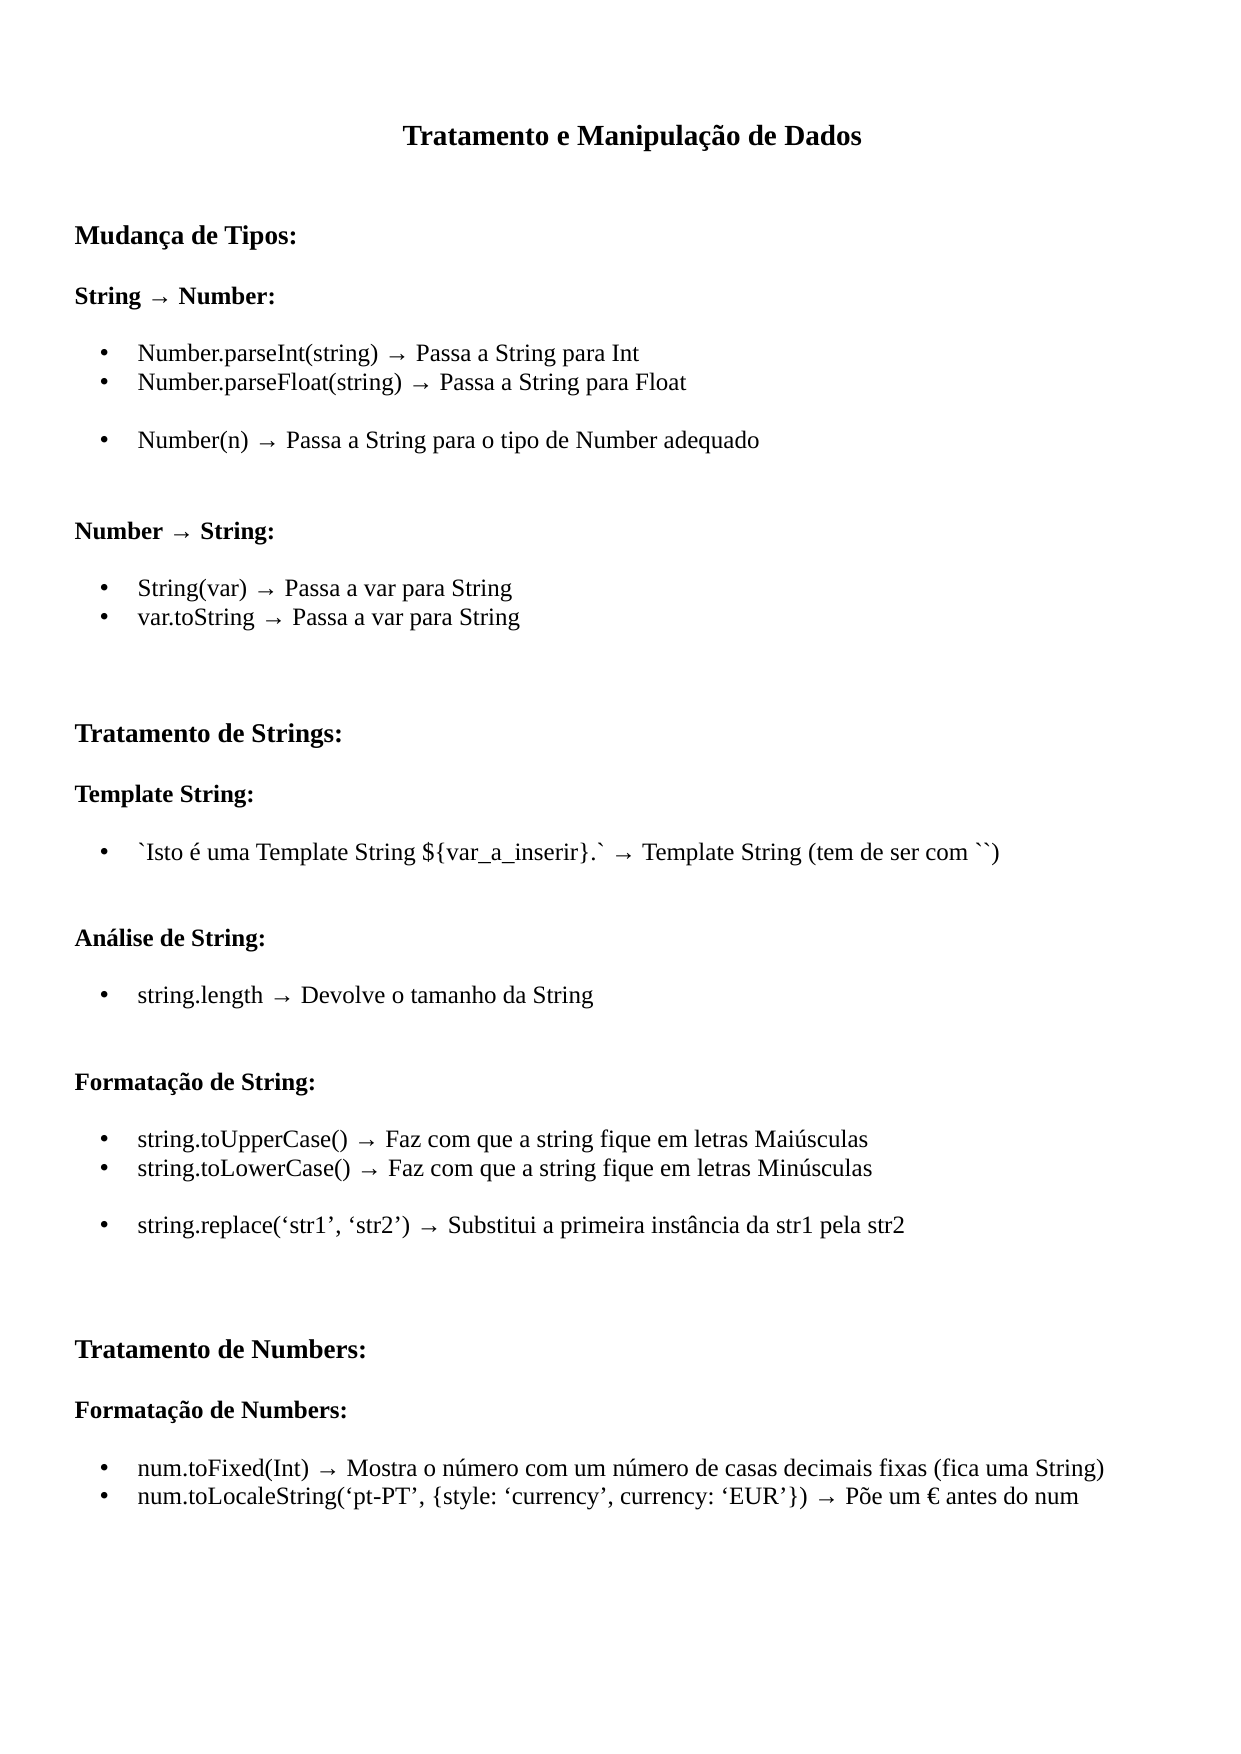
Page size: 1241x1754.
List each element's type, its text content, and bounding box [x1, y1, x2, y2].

list String(var) → Passa a var para String [100, 573, 1178, 602]
list num.toLocaleString(‘pt-PT’, {style: ‘currency’, currency: ‘EUR’}) → Põe um € antes do num [100, 1481, 1178, 1510]
text Tratamento e Manipulação de Dados [62, 118, 1178, 152]
text Tratamento de Numbers: [62, 1333, 1178, 1364]
text Análise de String: [62, 923, 1178, 952]
list Number.parseFloat(string) → Passa a String para Float [100, 367, 1178, 396]
list string.toUpperCase() → Faz com que a string fique em letras Maiúsculas [100, 1124, 1178, 1153]
list var.toString → Passa a var para String [100, 602, 1178, 631]
list string.replace(‘str1’, ‘str2’) → Substitui a primeira instância da str1 pela str2 [100, 1211, 1178, 1239]
list string.length → Devolve o tamanho da String [100, 981, 1178, 1009]
text Number → String: [62, 516, 1178, 544]
text Tratamento de Strings: [62, 717, 1178, 748]
list Number(n) → Passa a String para o tipo de Number adequado [100, 425, 1178, 453]
text Mudança de Tipos: [62, 219, 1178, 250]
list Number.parseInt(string) → Passa a String para Int [100, 338, 1178, 367]
list `Isto é uma Template String ${var_a_inserir}.` → Template String (tem de ser com ``) [100, 837, 1178, 866]
text Formatação de String: [62, 1067, 1178, 1096]
text Template String: [62, 779, 1178, 808]
list num.toFixed(Int) → Mostra o número com um número de casas decimais fixas (fica uma String) [100, 1453, 1178, 1481]
text String → Number: [62, 281, 1178, 310]
text Formatação de Numbers: [62, 1395, 1178, 1424]
list string.toLowerCase() → Faz com que a string fique em letras Minúsculas [100, 1153, 1178, 1182]
